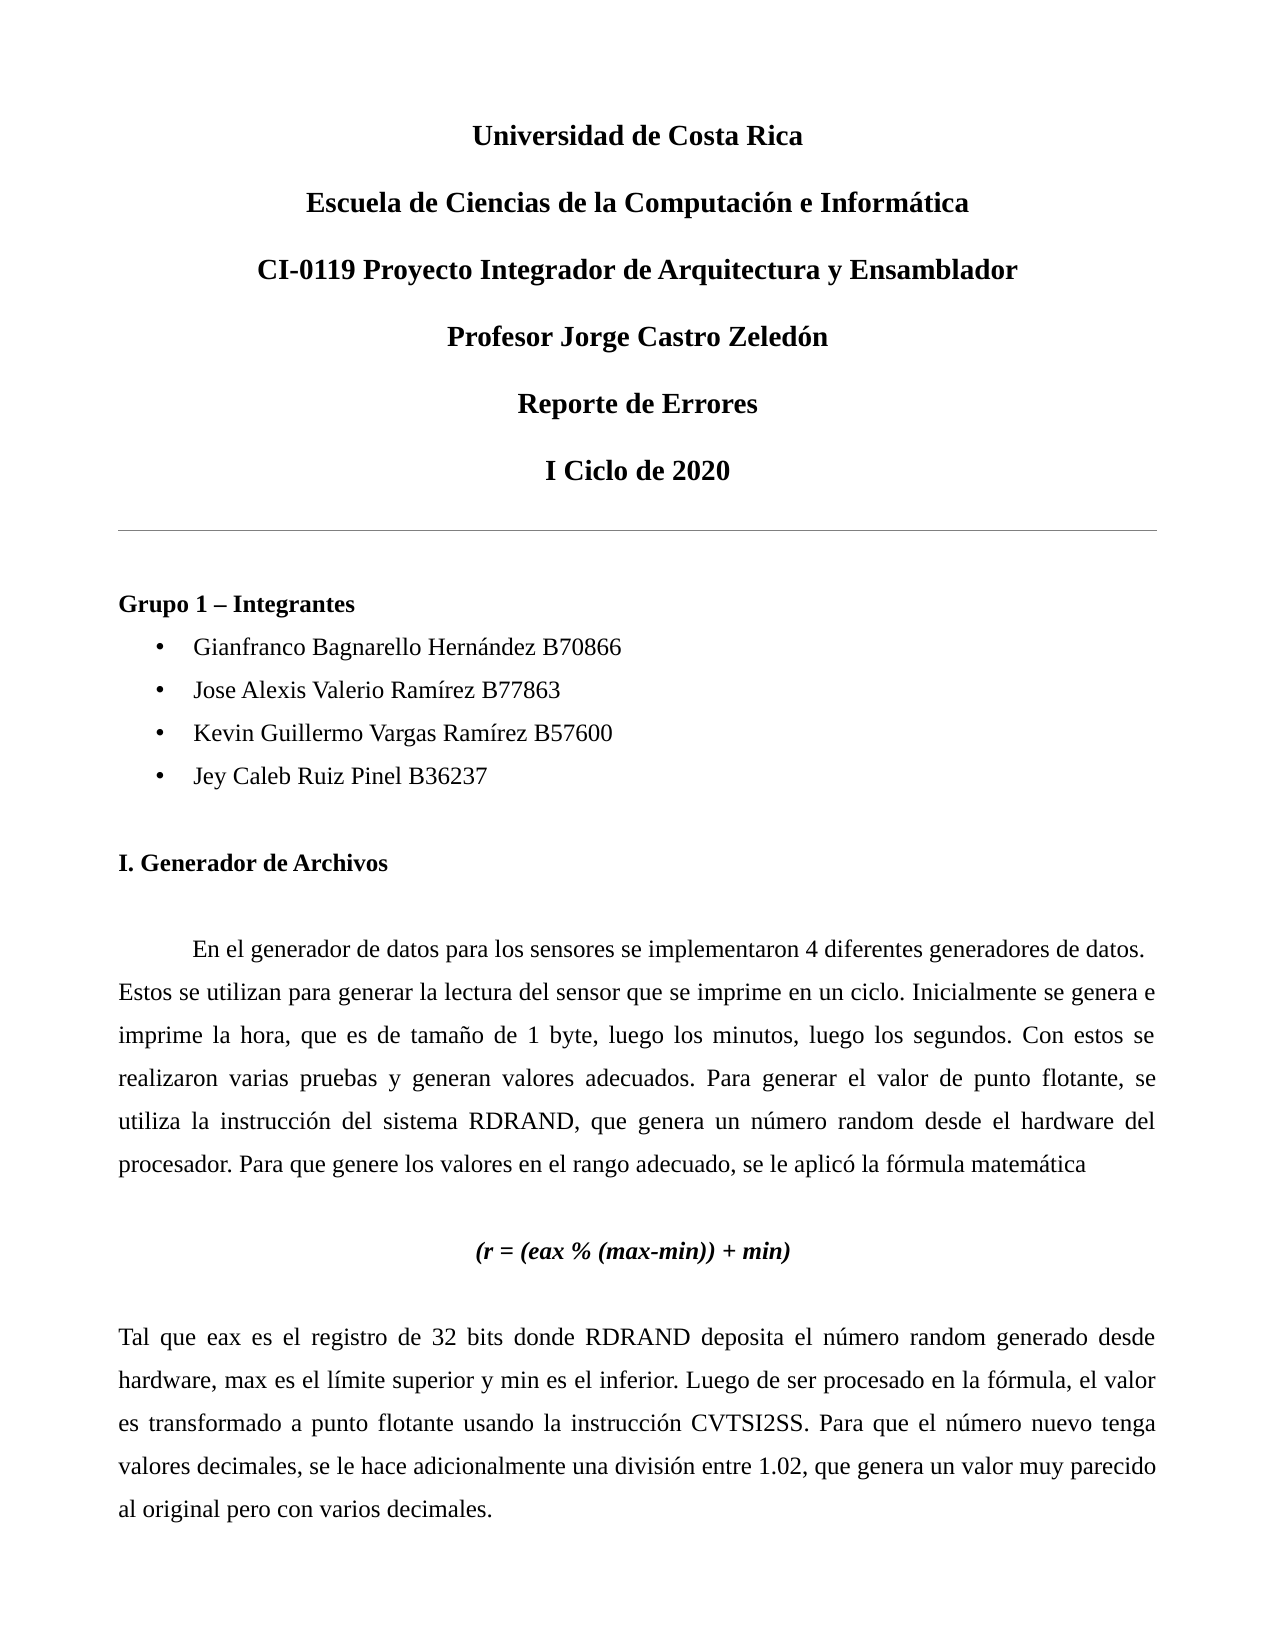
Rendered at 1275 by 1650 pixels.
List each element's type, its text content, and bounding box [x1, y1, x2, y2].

text Profesor Jorge Castro Zeledón [118, 319, 1157, 353]
list Jose Alexis Valerio Ramírez B77863 [156, 675, 1157, 704]
text CI-0119 Proyecto Integrador de Arquitectura y Ensamblador [118, 252, 1157, 286]
text (r = (eax % (max-min)) + min) [118, 1236, 1157, 1264]
list Kevin Guillermo Vargas Ramírez B57600 [156, 718, 1157, 747]
text I Ciclo de 2020 [118, 453, 1157, 487]
text Grupo 1 – Integrantes [118, 589, 1157, 618]
text En el generador de datos para los sensores se implementaron 4 diferentes generadores de datos. [118, 934, 1157, 963]
text Reporte de Errores [118, 386, 1157, 420]
text Universidad de Costa Rica [118, 118, 1157, 152]
list Jey Caleb Ruiz Pinel B36237 [156, 761, 1157, 790]
text Escuela de Ciencias de la Computación e Informática [118, 185, 1157, 219]
list Gianfranco Bagnarello Hernández B70866 [156, 632, 1157, 661]
text Estos se utilizan para generar la lectura del sensor que se imprime en un ciclo. Inicialmente se genera e imprime la hora, que es de tamaño de 1 byte, luego los minutos, luego los segundos. Con estos se realizaron varias pruebas y generan valores adecuados. Para generar el valor de punto flotante, se utiliza la instrucción del sistema RDRAND, que genera un número random desde el hardware del procesador. Para que genere los valores en el rango adecuado, se le aplicó la fórmula matemática [118, 977, 1157, 1178]
text Tal que eax es el registro de 32 bits donde RDRAND deposita el número random generado desde hardware, max es el límite superior y min es el inferior. Luego de ser procesado en la fórmula, el valor es transformado a punto flotante usando la instrucción CVTSI2SS. Para que el número nuevo tenga valores decimales, se le hace adicionalmente una división entre 1.02, que genera un valor muy parecido al original pero con varios decimales. [118, 1322, 1157, 1523]
text I. Generador de Archivos [118, 848, 1157, 876]
